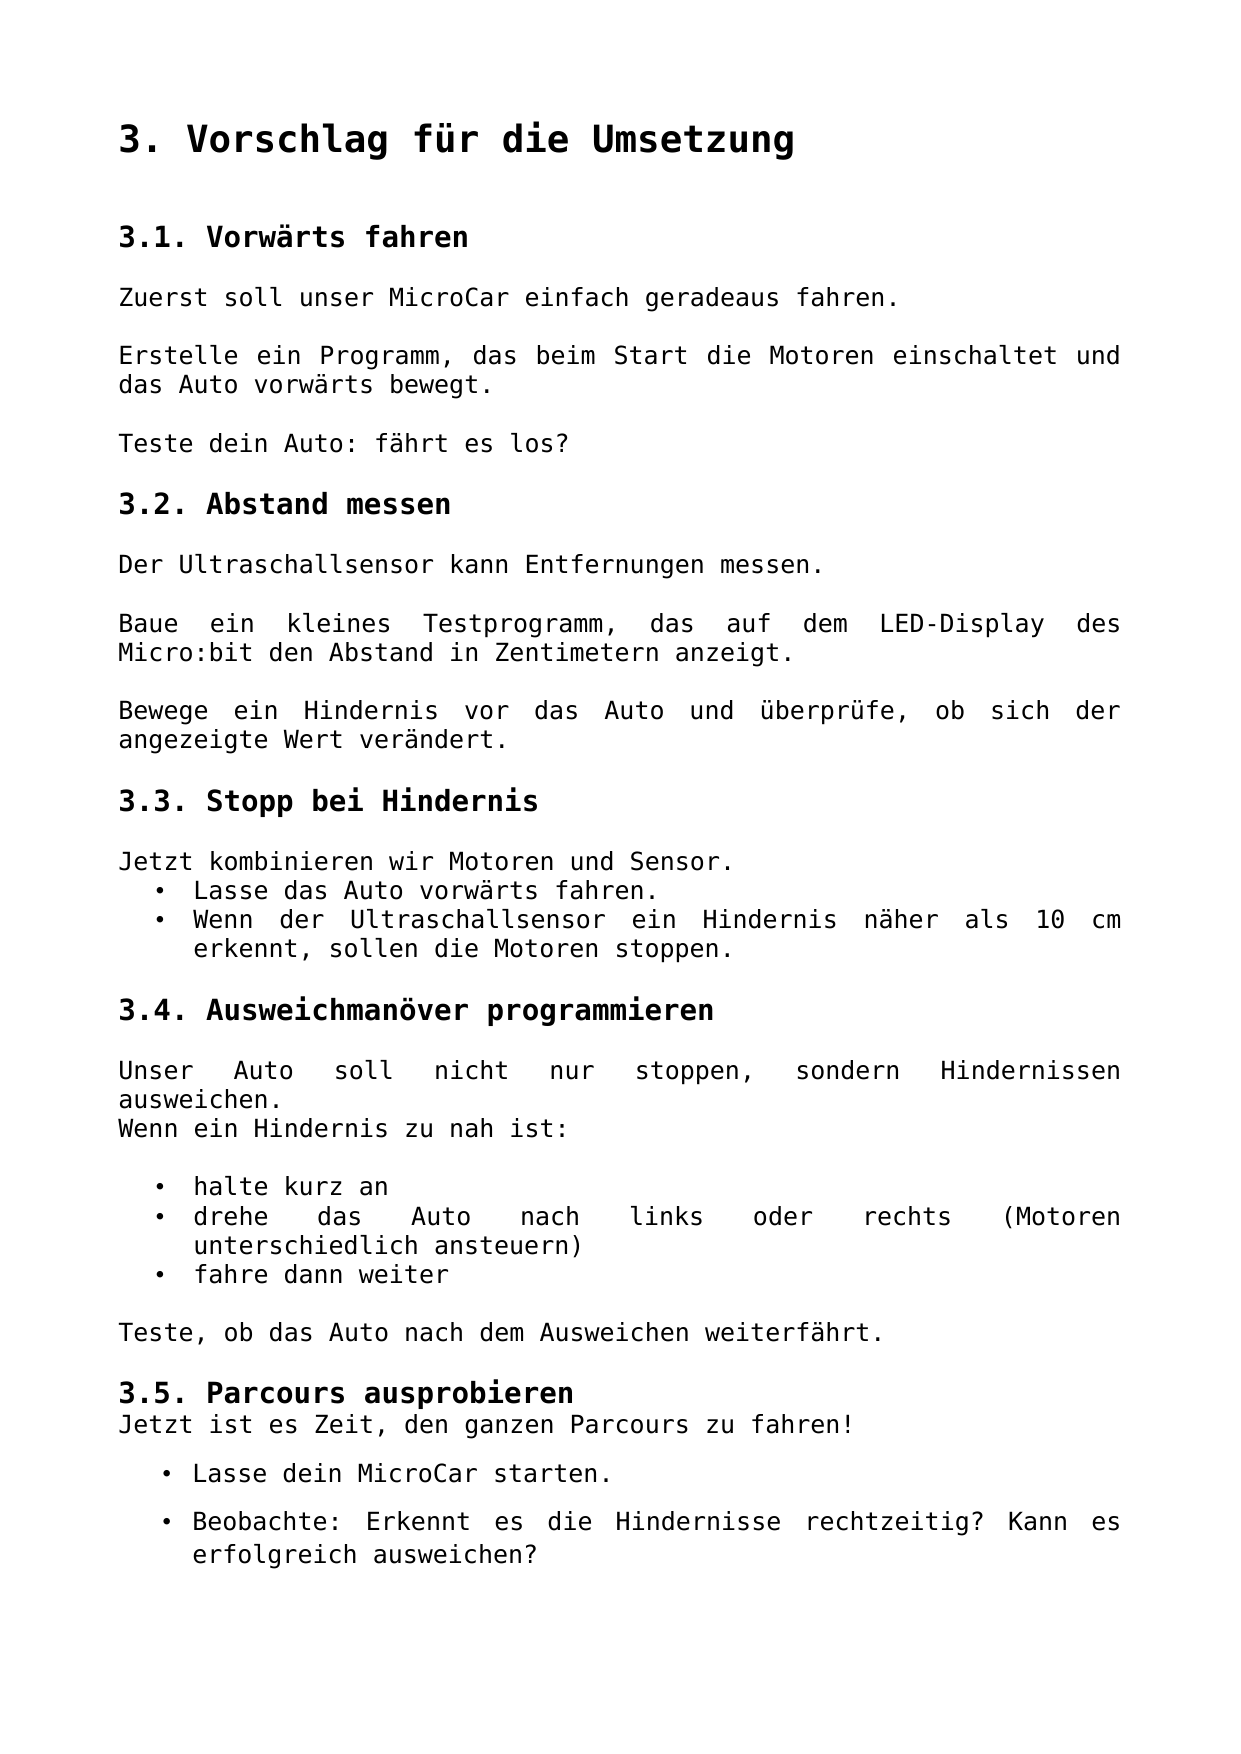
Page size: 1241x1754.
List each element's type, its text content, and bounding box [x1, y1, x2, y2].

list halte kurz an [156, 1173, 1122, 1202]
list Lasse das Auto vorwärts fahren. [156, 876, 1122, 905]
text Bewege ein Hindernis vor das Auto und überprüfe, ob sich der angezeigte Wert verändert. [118, 696, 1122, 755]
text 3.2. Abstand messen [118, 487, 1122, 521]
list Beobachte: Erkennt es die Hindernisse rechtzeitig? Kann es erfolgreich ausweichen? [162, 1507, 1122, 1570]
list Lasse dein MicroCar starten. [162, 1459, 1122, 1488]
list drehe das Auto nach links oder rechts (Motoren unterschiedlich ansteuern) [156, 1202, 1122, 1260]
text Jetzt ist es Zeit, den ganzen Parcours zu fahren! [118, 1411, 1122, 1440]
text Teste, ob das Auto nach dem Ausweichen weiterfährt. [118, 1318, 1122, 1348]
text 3.3. Stopp bei Hindernis [118, 784, 1122, 818]
text Unser Auto soll nicht nur stoppen, sondern Hindernissen ausweichen. [118, 1056, 1122, 1114]
list Wenn der Ultraschallsensor ein Hindernis näher als 10 cm erkennt, sollen die Motoren stoppen. [156, 905, 1122, 964]
text Jetzt kombinieren wir Motoren und Sensor. [118, 847, 1122, 876]
text 3. Vorschlag für die Umsetzung [118, 118, 1122, 162]
text Zuerst soll unser MicroCar einfach geradeaus fahren. [118, 283, 1122, 312]
text Baue ein kleines Testprogramm, das auf dem LED-Display des Micro:bit den Abstand in Zentimetern anzeigt. [118, 609, 1122, 667]
text 3.5. Parcours ausprobieren [118, 1348, 1122, 1411]
text Der Ultraschallsensor kann Entfernungen messen. [118, 551, 1122, 580]
text Erstelle ein Programm, das beim Start die Motoren einschaltet und das Auto vorwärts bewegt. [118, 342, 1122, 400]
text 3.1. Vorwärts fahren [118, 220, 1122, 254]
text Teste dein Auto: fährt es los? [118, 429, 1122, 458]
text 3.4. Ausweichmanöver programmieren [118, 993, 1122, 1027]
text Wenn ein Hindernis zu nah ist: [118, 1114, 1122, 1143]
list fahre dann weiter [156, 1260, 1122, 1289]
